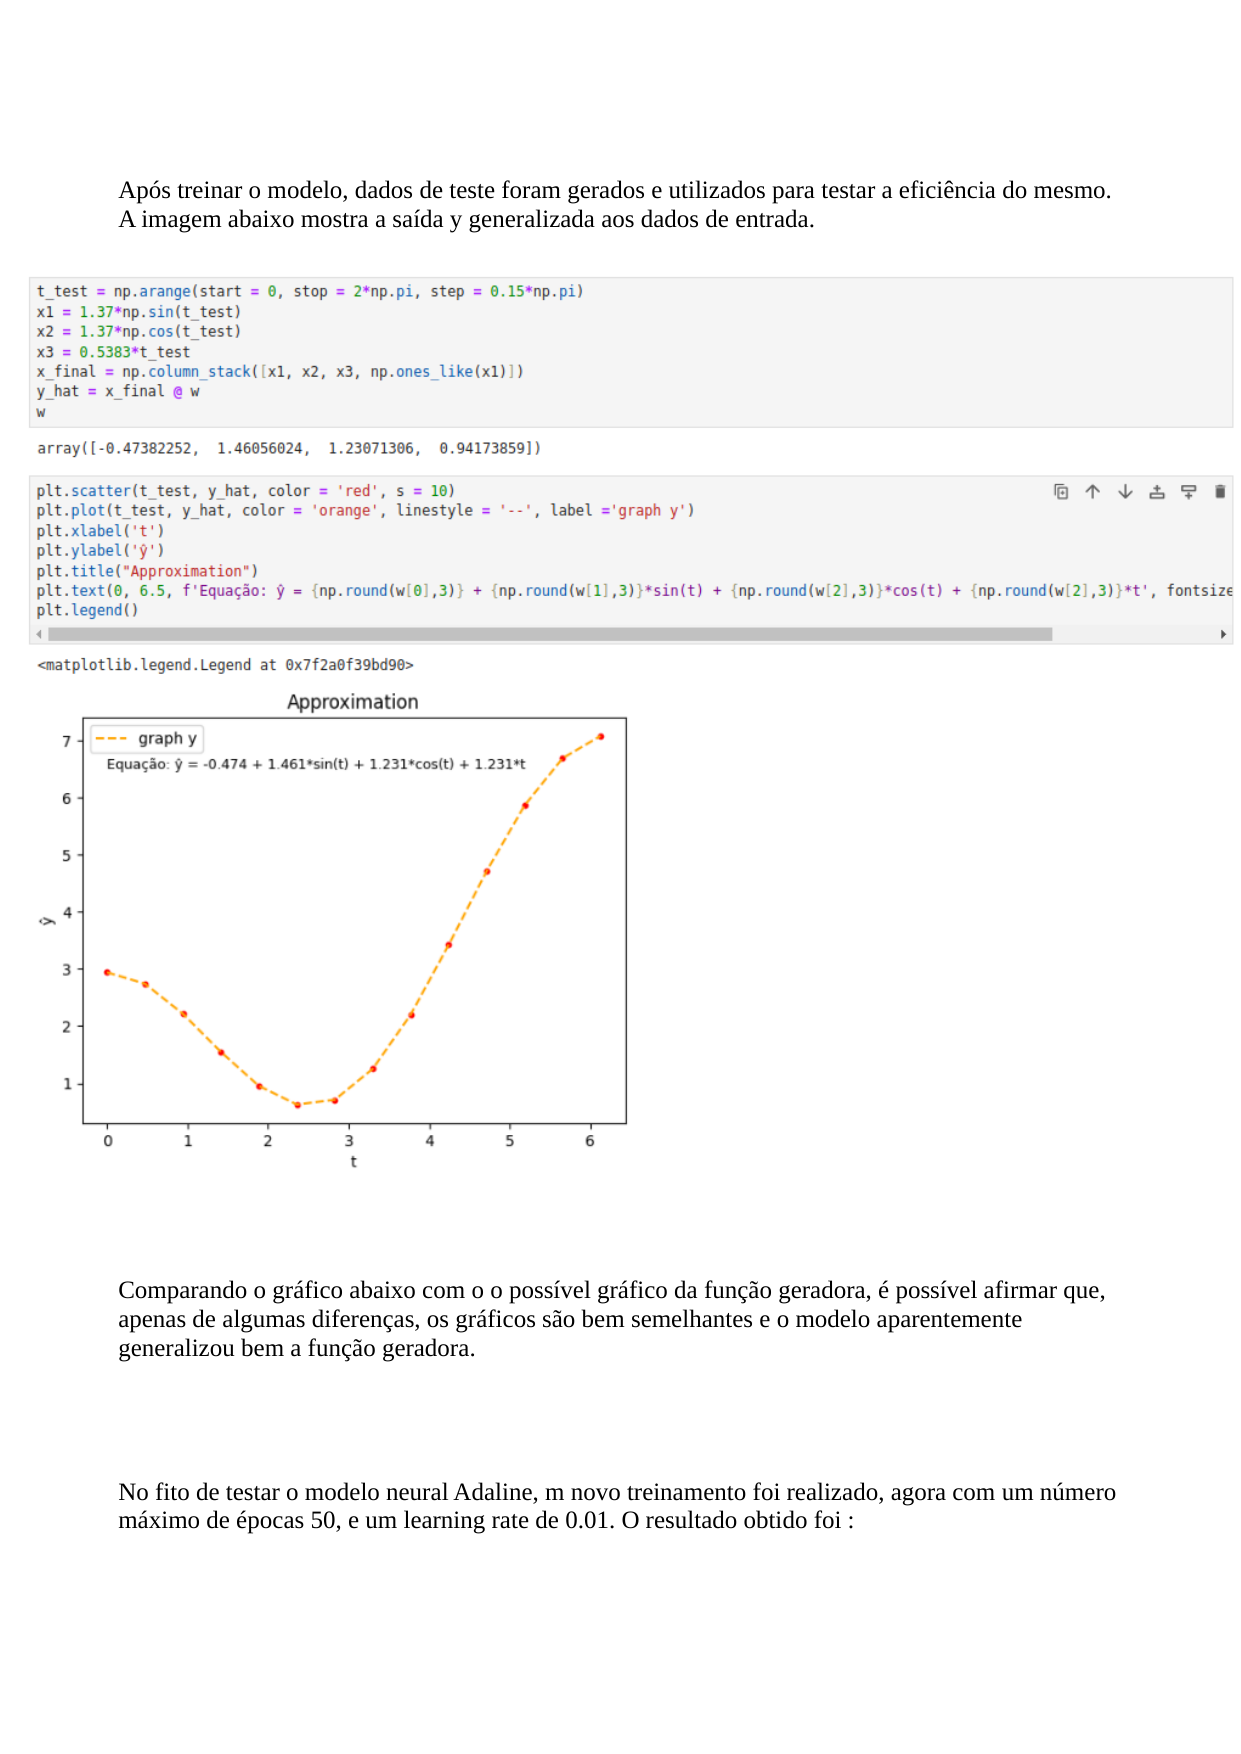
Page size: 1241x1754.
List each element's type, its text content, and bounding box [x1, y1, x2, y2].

text Comparando o gráfico abaixo com o o possível gráfico da função geradora, é possível afirmar que, apenas de algumas diferenças, os gráficos são bem semelhantes e o modelo aparentemente generalizou bem a função geradora. [118, 1275, 1122, 1362]
text Após treinar o modelo, dados de teste foram gerados e utilizados para testar a eficiência do mesmo. A imagem abaixo mostra a saída y generalizada aos dados de entrada. [118, 176, 1122, 233]
picture [23, 271, 1236, 1190]
text No fito de testar o modelo neural Adaline, m novo treinamento foi realizado, agora com um número máximo de épocas 50, e um learning rate de 0.01. O resultado obtido foi : [118, 1477, 1122, 1534]
